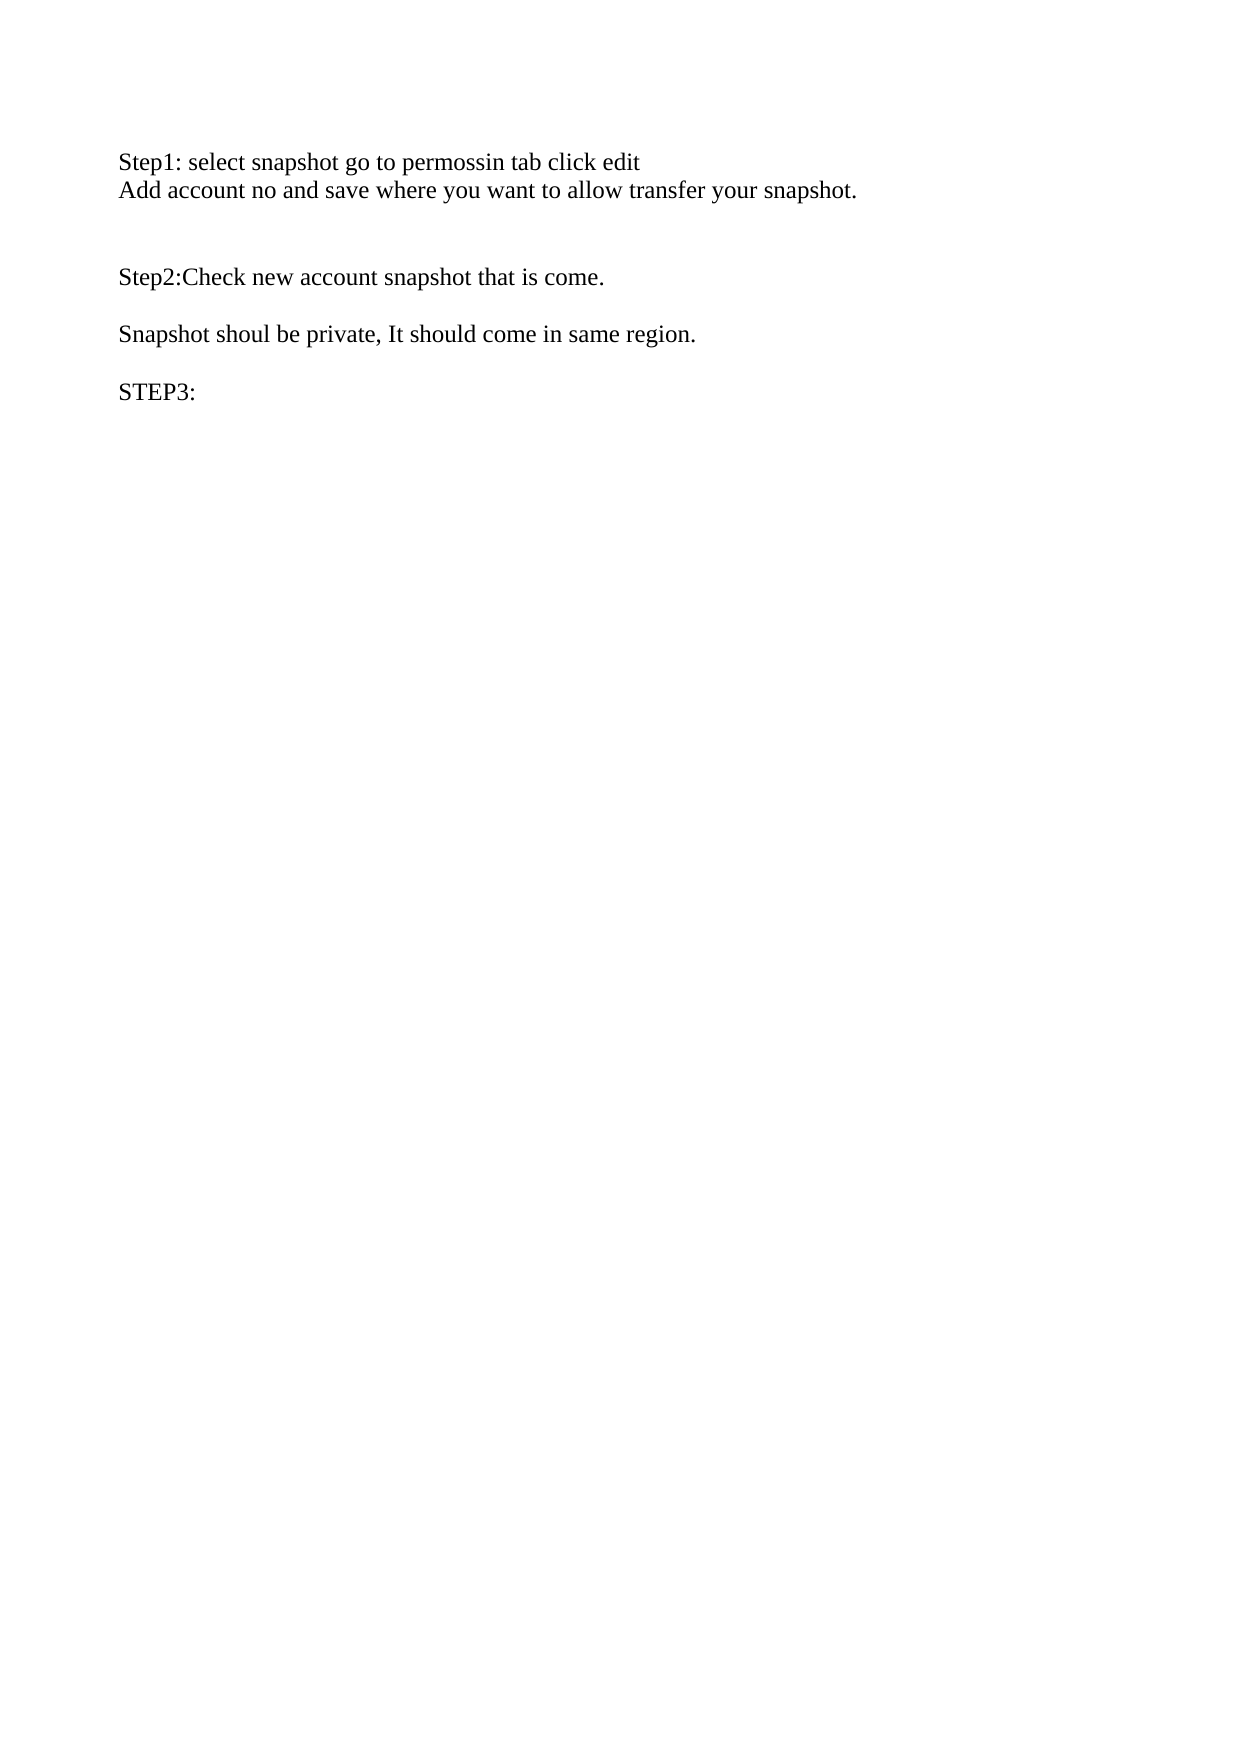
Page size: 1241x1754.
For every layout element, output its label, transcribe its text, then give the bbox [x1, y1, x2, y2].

text Snapshot shoul be private, It should come in same region. [118, 319, 1122, 348]
text Step1: select snapshot go to permossin tab click edit [118, 147, 1122, 176]
text Step2:Check new account snapshot that is come. [118, 262, 1122, 291]
text Add account no and save where you want to allow transfer your snapshot. [118, 176, 1122, 204]
text STEP3: [118, 377, 1122, 406]
